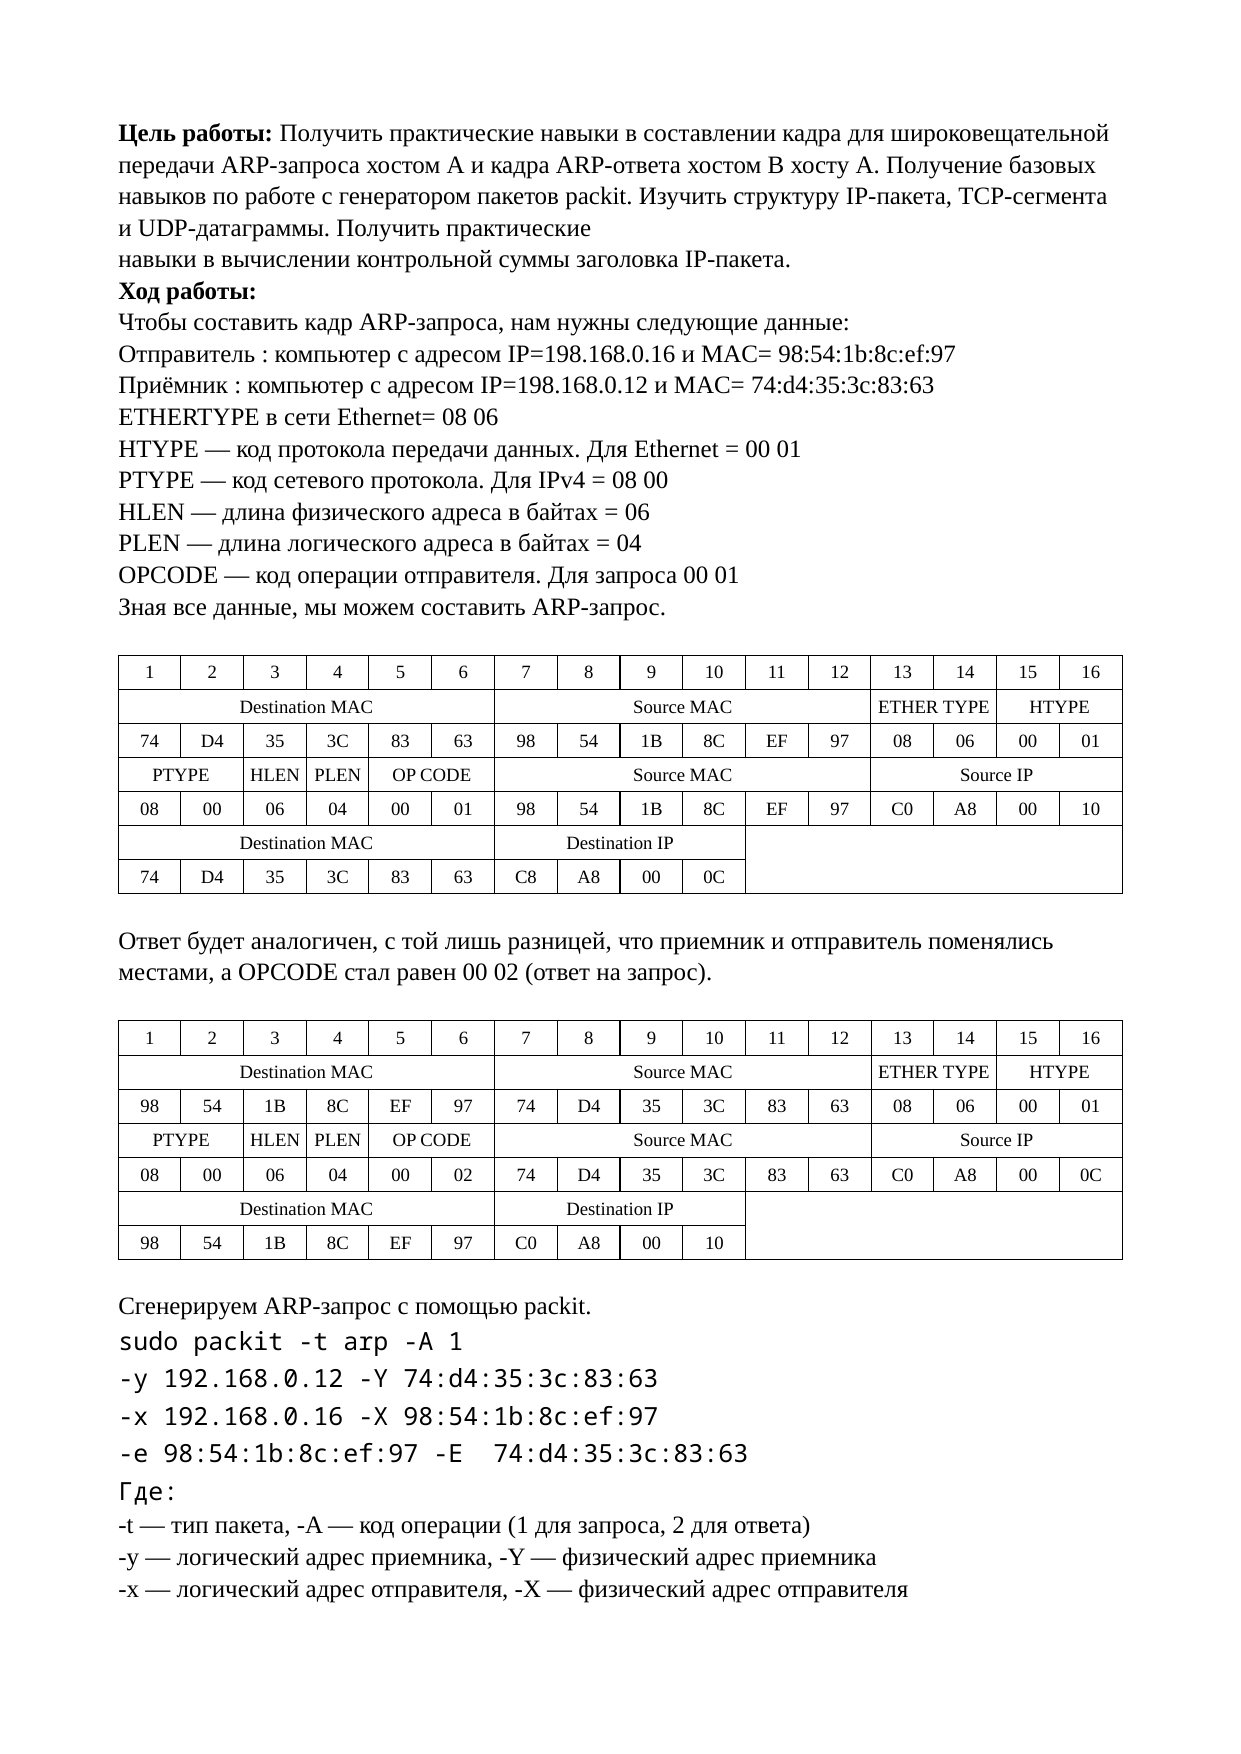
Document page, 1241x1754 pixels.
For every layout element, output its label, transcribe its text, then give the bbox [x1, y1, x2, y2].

text -y 192.168.0.12 -Y 74:d4:35:3c:83:63 [118, 1361, 1122, 1395]
table_cell 54 [558, 724, 619, 757]
table_cell Source IP [872, 1124, 1122, 1157]
table_cell Destination MAC [119, 1192, 494, 1225]
table_cell 3C [683, 1158, 745, 1191]
table_cell 98 [495, 724, 557, 757]
table_header 7 [495, 656, 557, 689]
table_cell 74 [495, 1090, 557, 1123]
table_cell 08 [872, 1090, 933, 1123]
table_cell EF [369, 1226, 431, 1259]
table_cell [746, 826, 1122, 893]
table_header 12 [809, 1021, 871, 1054]
table_cell 3C [307, 860, 368, 893]
table_header 13 [871, 656, 933, 689]
table_header 1 [119, 1021, 180, 1054]
table_cell C0 [871, 792, 933, 825]
table_header 1 [119, 656, 180, 689]
table_cell Destination IP [495, 1192, 745, 1225]
table_cell C0 [872, 1158, 933, 1191]
table_cell Source MAC [495, 690, 870, 723]
text Цель работы: Получить практические навыки в составлении кадра для широковещательной передачи ARP-запроса хостом А и кадра ARP-ответа хостом В хосту А. Получение базовых навыков по работе с генератором пакетов packit. Изучить структуру IP-пакета, TCP-сегмента и UDP-датаграммы. Получить практические [118, 118, 1122, 242]
table_header 9 [621, 1021, 682, 1054]
table_cell 8C [307, 1226, 368, 1259]
table_cell 00 [997, 724, 1059, 757]
table_cell 3C [683, 1090, 745, 1123]
text Ответ будет аналогичен, с той лишь разницей, что приемник и отправитель поменялись местами, а OPCODE стал равен 00 02 (ответ на запрос). [118, 926, 1122, 986]
table_cell HTYPE [997, 1056, 1122, 1088]
table_cell C0 [495, 1226, 557, 1259]
table_cell 00 [181, 1158, 243, 1191]
table_cell 04 [307, 792, 368, 825]
table_cell 10 [1060, 792, 1122, 825]
table_cell EF [746, 724, 808, 757]
text HTYPE — код протокола передачи данных. Для Ethernet = 00 01 [118, 434, 1122, 462]
table_header 9 [621, 656, 682, 689]
table_cell ETHER TYPE [871, 690, 996, 723]
text -t — тип пакета, -A — код операции (1 для запроса, 2 для ответа) [118, 1511, 1122, 1539]
table_header 14 [934, 1021, 996, 1054]
table_cell 08 [119, 1158, 180, 1191]
text Приёмник : компьютер с адресом IP=198.168.0.12 и MAC= 74:d4:35:3c:83:63 [118, 371, 1122, 399]
table_cell A8 [558, 860, 619, 893]
table_cell 8C [683, 724, 745, 757]
table_cell 00 [997, 1090, 1059, 1123]
table_cell C8 [495, 860, 557, 893]
table_cell 97 [432, 1090, 494, 1123]
table_header 2 [181, 656, 243, 689]
table_cell A8 [934, 1158, 996, 1191]
table_cell 00 [621, 1226, 682, 1259]
table_cell 1B [621, 792, 682, 825]
table_cell 74 [495, 1158, 557, 1191]
table_header 5 [369, 1021, 431, 1054]
table_cell 83 [746, 1090, 808, 1123]
table_cell EF [369, 1090, 431, 1123]
table_cell 54 [181, 1226, 243, 1259]
table_cell Destination MAC [119, 826, 494, 859]
text -x — логический адрес отправителя, -X — физический адрес отправителя [118, 1574, 1122, 1602]
table_cell 98 [119, 1226, 180, 1259]
text Где: [118, 1473, 1122, 1507]
table_header 11 [746, 656, 808, 689]
text OPCODE — код операции отправителя. Для запроса 00 01 [118, 560, 1122, 589]
table_header 5 [369, 656, 431, 689]
table_cell 83 [369, 724, 431, 757]
text PLEN — длина логического адреса в байтах = 04 [118, 528, 1122, 557]
table_cell Destination MAC [119, 1056, 494, 1088]
table_cell A8 [934, 792, 996, 825]
table_cell 01 [1060, 724, 1122, 757]
table_cell 01 [432, 792, 494, 825]
table_cell 35 [244, 860, 306, 893]
table_cell D4 [181, 860, 243, 893]
text -x 192.168.0.16 -X 98:54:1b:8c:ef:97 [118, 1398, 1122, 1432]
table_cell 35 [244, 724, 306, 757]
table_cell D4 [558, 1090, 619, 1123]
table_cell 00 [369, 1158, 431, 1191]
table_header 8 [558, 1021, 619, 1054]
table_cell PLEN [307, 758, 368, 791]
text Отправитель : компьютер с адресом IP=198.168.0.16 и MAC= 98:54:1b:8c:ef:97 [118, 339, 1122, 368]
table_header 3 [244, 1021, 306, 1054]
table_cell 35 [621, 1090, 682, 1123]
table_header 7 [495, 1021, 557, 1054]
table_cell 63 [432, 724, 494, 757]
table_cell 1B [244, 1226, 306, 1259]
table_header 2 [181, 1021, 243, 1054]
table_cell A8 [558, 1226, 619, 1259]
table_cell 00 [181, 792, 243, 825]
table_cell 02 [432, 1158, 494, 1191]
table_header 16 [1060, 656, 1122, 689]
table_cell D4 [558, 1158, 619, 1191]
table_cell D4 [181, 724, 243, 757]
table_cell HLEN [244, 1124, 306, 1157]
table_header 8 [558, 656, 619, 689]
table_cell 1B [244, 1090, 306, 1123]
table_header 4 [307, 656, 368, 689]
table_cell HLEN [244, 758, 306, 791]
table_cell 08 [119, 792, 180, 825]
text Сгенерируем ARP-запрос с помощью packit. sudo packit -t arp -A 1 [118, 1291, 1122, 1358]
table_cell 0C [1060, 1158, 1122, 1191]
table_header 4 [307, 1021, 368, 1054]
table_header 10 [683, 656, 745, 689]
table_cell Source MAC [495, 1124, 871, 1157]
table_header 6 [432, 1021, 494, 1054]
table_cell Source MAC [495, 758, 870, 791]
table_header 6 [432, 656, 494, 689]
table_cell 8C [683, 792, 745, 825]
table_cell 83 [369, 860, 431, 893]
table_cell 00 [621, 860, 682, 893]
table_cell 1B [621, 724, 682, 757]
table_header 3 [244, 656, 306, 689]
table_cell 06 [244, 1158, 306, 1191]
text Ход работы: [118, 276, 1122, 305]
table_cell HTYPE [997, 690, 1122, 723]
table_cell 08 [871, 724, 933, 757]
table_cell 00 [997, 792, 1059, 825]
table_cell 98 [119, 1090, 180, 1123]
table_cell Source MAC [495, 1056, 871, 1088]
table_cell PLEN [307, 1124, 368, 1157]
table_cell 35 [621, 1158, 682, 1191]
table_header 14 [934, 656, 996, 689]
table_cell Source IP [871, 758, 1122, 791]
table_cell 74 [119, 724, 180, 757]
table_header 11 [746, 1021, 808, 1054]
table_cell 3C [307, 724, 368, 757]
table_header 12 [809, 656, 870, 689]
table_cell 74 [119, 860, 180, 893]
table_header 10 [683, 1021, 745, 1054]
table_cell Destination MAC [119, 690, 494, 723]
table_cell 98 [495, 792, 557, 825]
table_cell 97 [809, 724, 870, 757]
table_cell 83 [746, 1158, 808, 1191]
table_cell 04 [307, 1158, 368, 1191]
text ETHERTYPE в сети Ethernet= 08 06 [118, 402, 1122, 431]
table_cell 01 [1060, 1090, 1122, 1123]
table_cell 06 [934, 724, 996, 757]
table_cell 63 [809, 1158, 871, 1191]
text -e 98:54:1b:8c:ef:97 -E 74:d4:35:3c:83:63 [118, 1436, 1122, 1470]
text -y — логический адрес приемника, -Y — физический адрес приемника [118, 1542, 1122, 1571]
table_header 15 [997, 656, 1059, 689]
table_cell 06 [934, 1090, 996, 1123]
table_cell ETHER TYPE [872, 1056, 996, 1088]
table_cell 8C [307, 1090, 368, 1123]
table_cell 06 [244, 792, 306, 825]
table_cell PTYPE [119, 758, 243, 791]
table_cell OP CODE [369, 1124, 494, 1157]
table_cell 63 [432, 860, 494, 893]
table_header 13 [872, 1021, 933, 1054]
table_cell PTYPE [119, 1124, 243, 1157]
table_header 15 [997, 1021, 1059, 1054]
table_cell Destination IP [495, 826, 745, 859]
text Зная все данные, мы можем составить ARP-запрос. [118, 592, 1122, 620]
table_header 16 [1060, 1021, 1122, 1054]
table_cell OP CODE [369, 758, 494, 791]
table_cell 97 [809, 792, 870, 825]
text PTYPE — код сетевого протокола. Для IPv4 = 08 00 [118, 465, 1122, 494]
text навыки в вычислении контрольной суммы заголовка IP-пакета. [118, 244, 1122, 273]
text Чтобы составить кадр ARP-запроса, нам нужны следующие данные: [118, 307, 1122, 336]
table_cell 63 [809, 1090, 871, 1123]
text HLEN — длина физического адреса в байтах = 06 [118, 497, 1122, 526]
table_cell 97 [432, 1226, 494, 1259]
table_cell EF [746, 792, 808, 825]
table_cell 00 [997, 1158, 1059, 1191]
table_cell 00 [369, 792, 431, 825]
table_cell [746, 1192, 1122, 1259]
table_cell 10 [683, 1226, 745, 1259]
table_cell 54 [181, 1090, 243, 1123]
table_cell 0C [683, 860, 745, 893]
table_cell 54 [558, 792, 619, 825]
